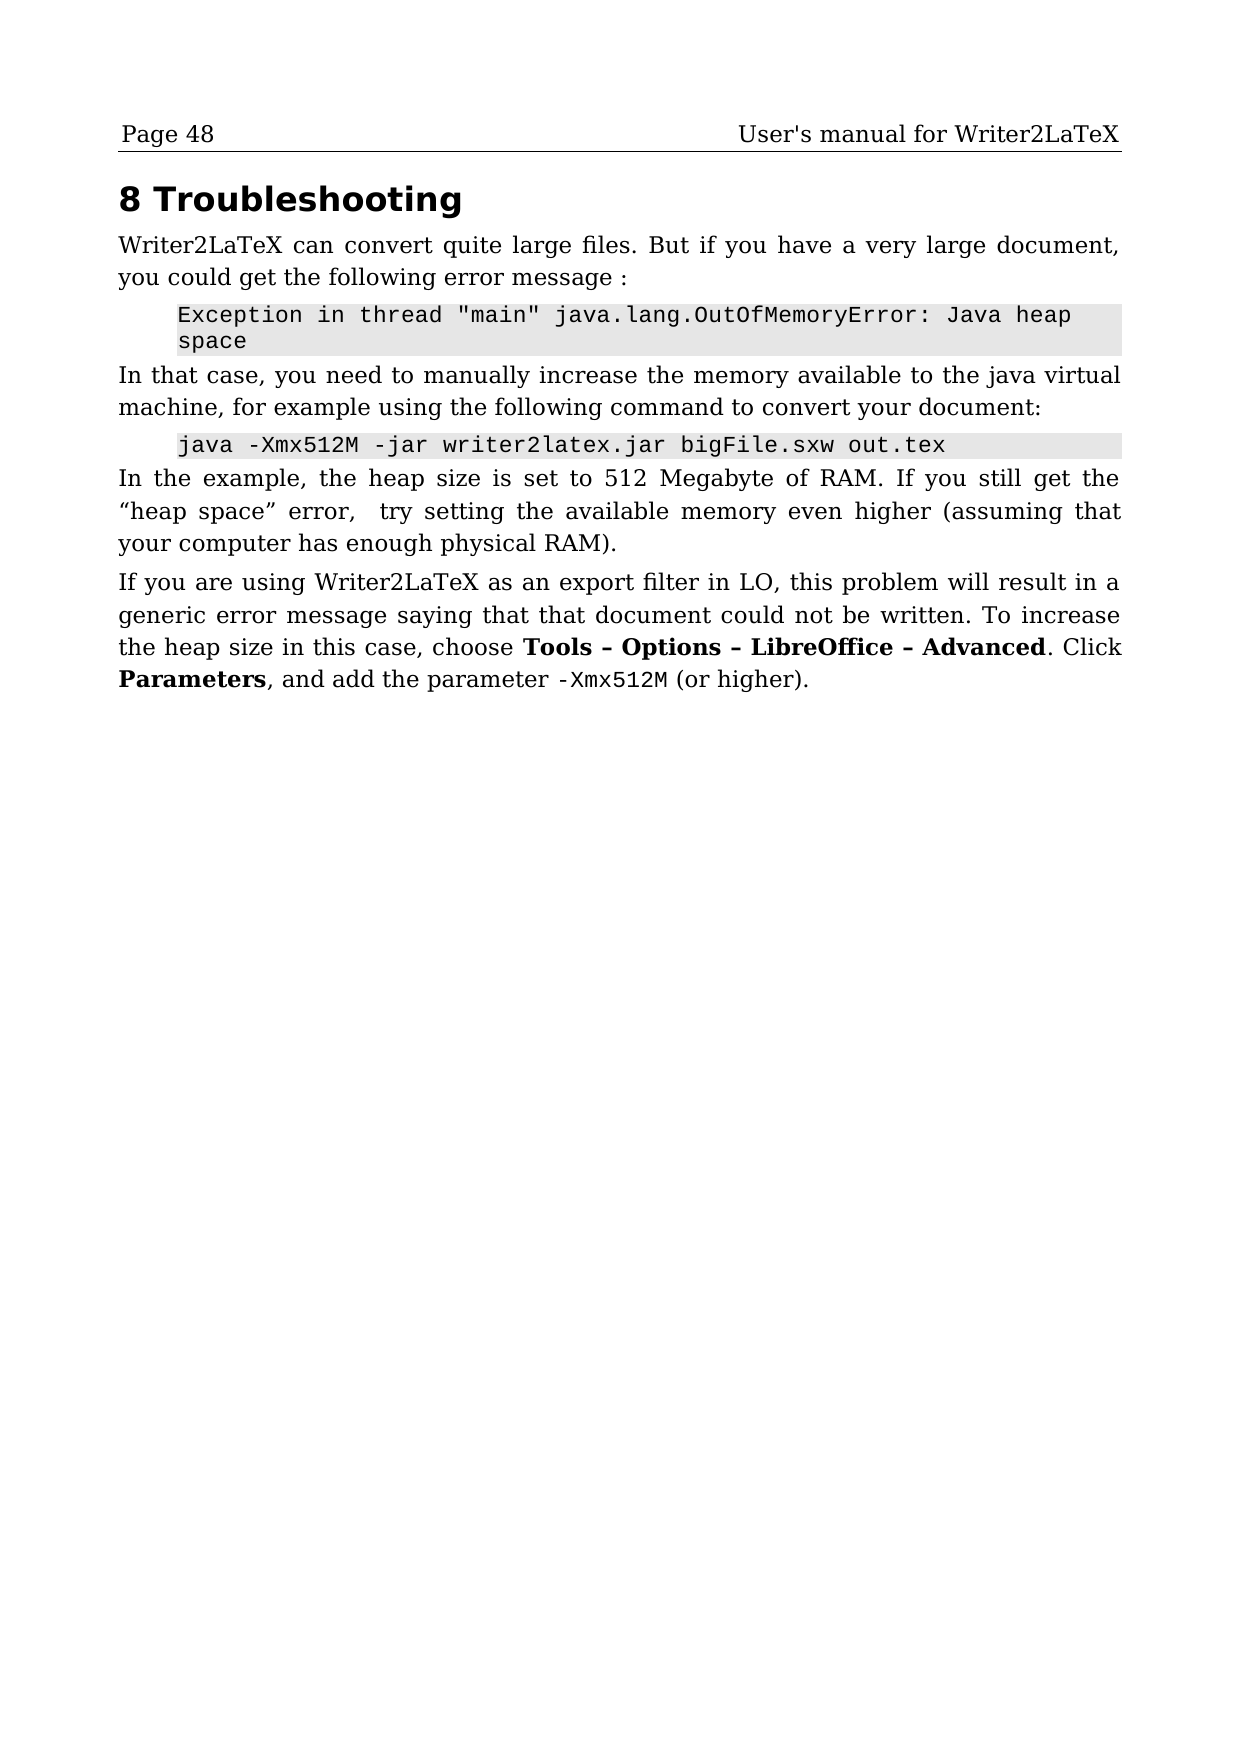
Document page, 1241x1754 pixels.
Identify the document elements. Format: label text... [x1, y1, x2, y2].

text In that case, you need to manually increase the memory available to the java virtual machine, for example using the following command to convert your document: [118, 362, 1122, 421]
text Writer2LaTeX can convert quite large files. But if you have a very large document, you could get the following error message : [118, 232, 1122, 291]
subtitle Troubleshooting [118, 181, 1122, 219]
text In the example, the heap size is set to 512 Megabyte of RAM. If you still get the “heap space” error, try setting the available memory even higher (assuming that your computer has enough physical RAM). [118, 465, 1122, 557]
text If you are using Writer2LaTeX as an export filter in LO, this problem will result in a generic error message saying that that document could not be written. To increase the heap size in this case, choose Tools – Options – LibreOffice – Advanced. Click Parameters, and add the parameter -Xmx512M (or higher). [118, 569, 1122, 695]
text Exception in thread "main" java.lang.OutOfMemoryError: Java heap space [177, 304, 1122, 356]
text java -Xmx512M -jar writer2latex.jar bigFile.sxw out.tex [177, 433, 1122, 459]
